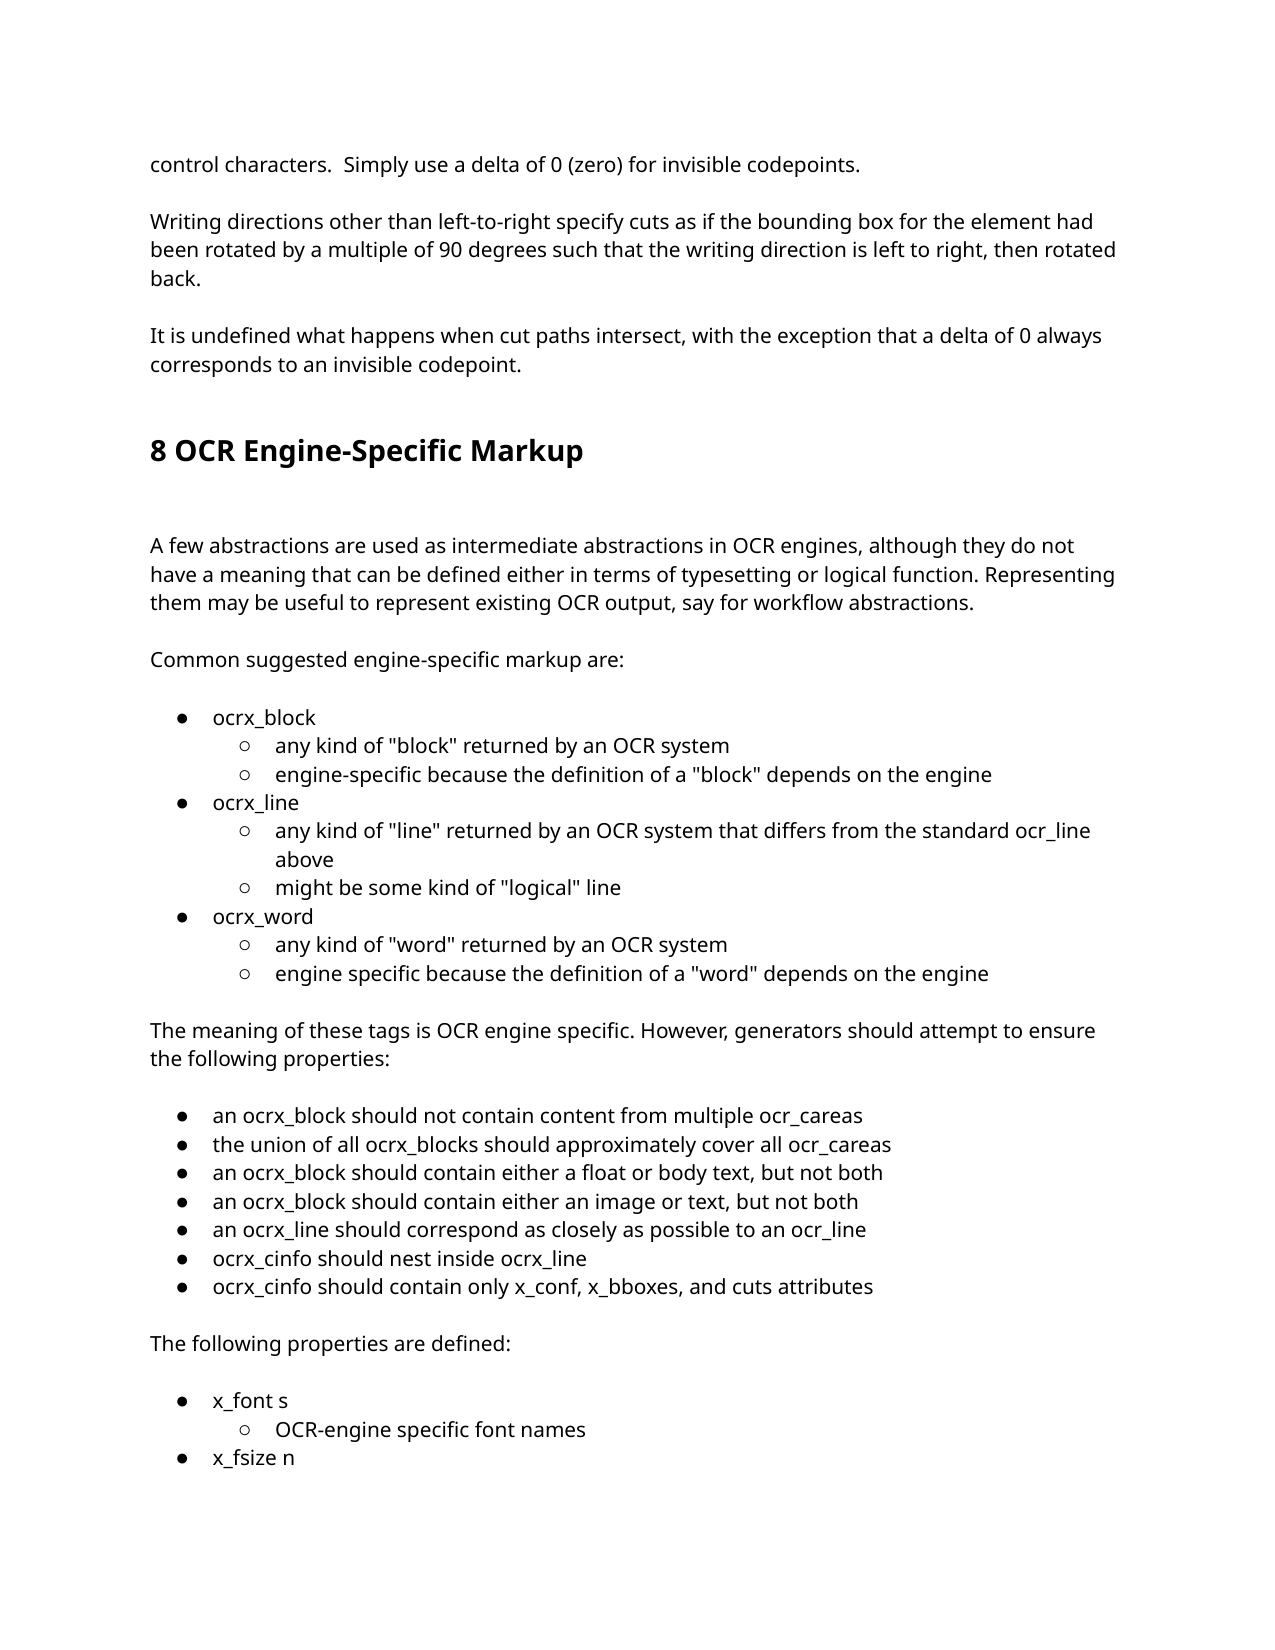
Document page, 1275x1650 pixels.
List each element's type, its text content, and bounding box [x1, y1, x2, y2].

list an ocrx_block should not contain content from multiple ocr_careas [175, 1102, 1125, 1130]
subtitle 8 OCR Engine-Specific Markup [584, 430, 1125, 470]
list ocrx_cinfo should nest inside ocrx_line [175, 1244, 1125, 1272]
list x_fsize n [175, 1443, 1125, 1472]
list an ocrx_line should correspond as closely as possible to an ocr_line [175, 1215, 1125, 1244]
list ocrx_word [175, 902, 1125, 930]
text The meaning of these tags is OCR engine specific. However, generators should attempt to ensure the following properties: [150, 1016, 1125, 1073]
list engine specific because the definition of a "word" depends on the engine [238, 959, 1125, 987]
list any kind of "block" returned by an OCR system [238, 731, 1125, 760]
text It is undefined what happens when cut paths intersect, with the exception that a delta of 0 always corresponds to an invisible codepoint. [150, 321, 1125, 378]
list the union of all ocrx_blocks should approximately cover all ocr_careas [175, 1130, 1125, 1158]
list ocrx_block [175, 703, 1125, 731]
list ocrx_cinfo should contain only x_conf, x_bboxes, and cuts attributes [175, 1272, 1125, 1301]
list engine-specific because the definition of a "block" depends on the engine [238, 760, 1125, 788]
list an ocrx_block should contain either a float or body text, but not both [175, 1158, 1125, 1187]
text control characters. Simply use a delta of 0 (zero) for invisible codepoints. [150, 150, 1125, 178]
text Common suggested engine-specific markup are: [150, 646, 1125, 674]
list OCR-engine specific font names [238, 1415, 1125, 1443]
text Writing directions other than left-to-right specify cuts as if the bounding box for the element had been rotated by a multiple of 90 degrees such that the writing direction is left to right, then rotated back. [150, 207, 1125, 292]
text A few abstractions are used as intermediate abstractions in OCR engines, although they do not have a meaning that can be defined either in terms of typesetting or logical function. Representing them may be useful to represent existing OCR output, say for workflow abstractions. [150, 532, 1125, 617]
list ocrx_line [175, 788, 1125, 817]
list might be some kind of "logical" line [238, 873, 1125, 902]
list any kind of "word" returned by an OCR system [238, 930, 1125, 959]
list x_font s [175, 1387, 1125, 1415]
list any kind of "line" returned by an OCR system that differs from the standard ocr_line above [238, 817, 1125, 873]
text The following properties are defined: [150, 1329, 1125, 1358]
list an ocrx_block should contain either an image or text, but not both [175, 1187, 1125, 1215]
